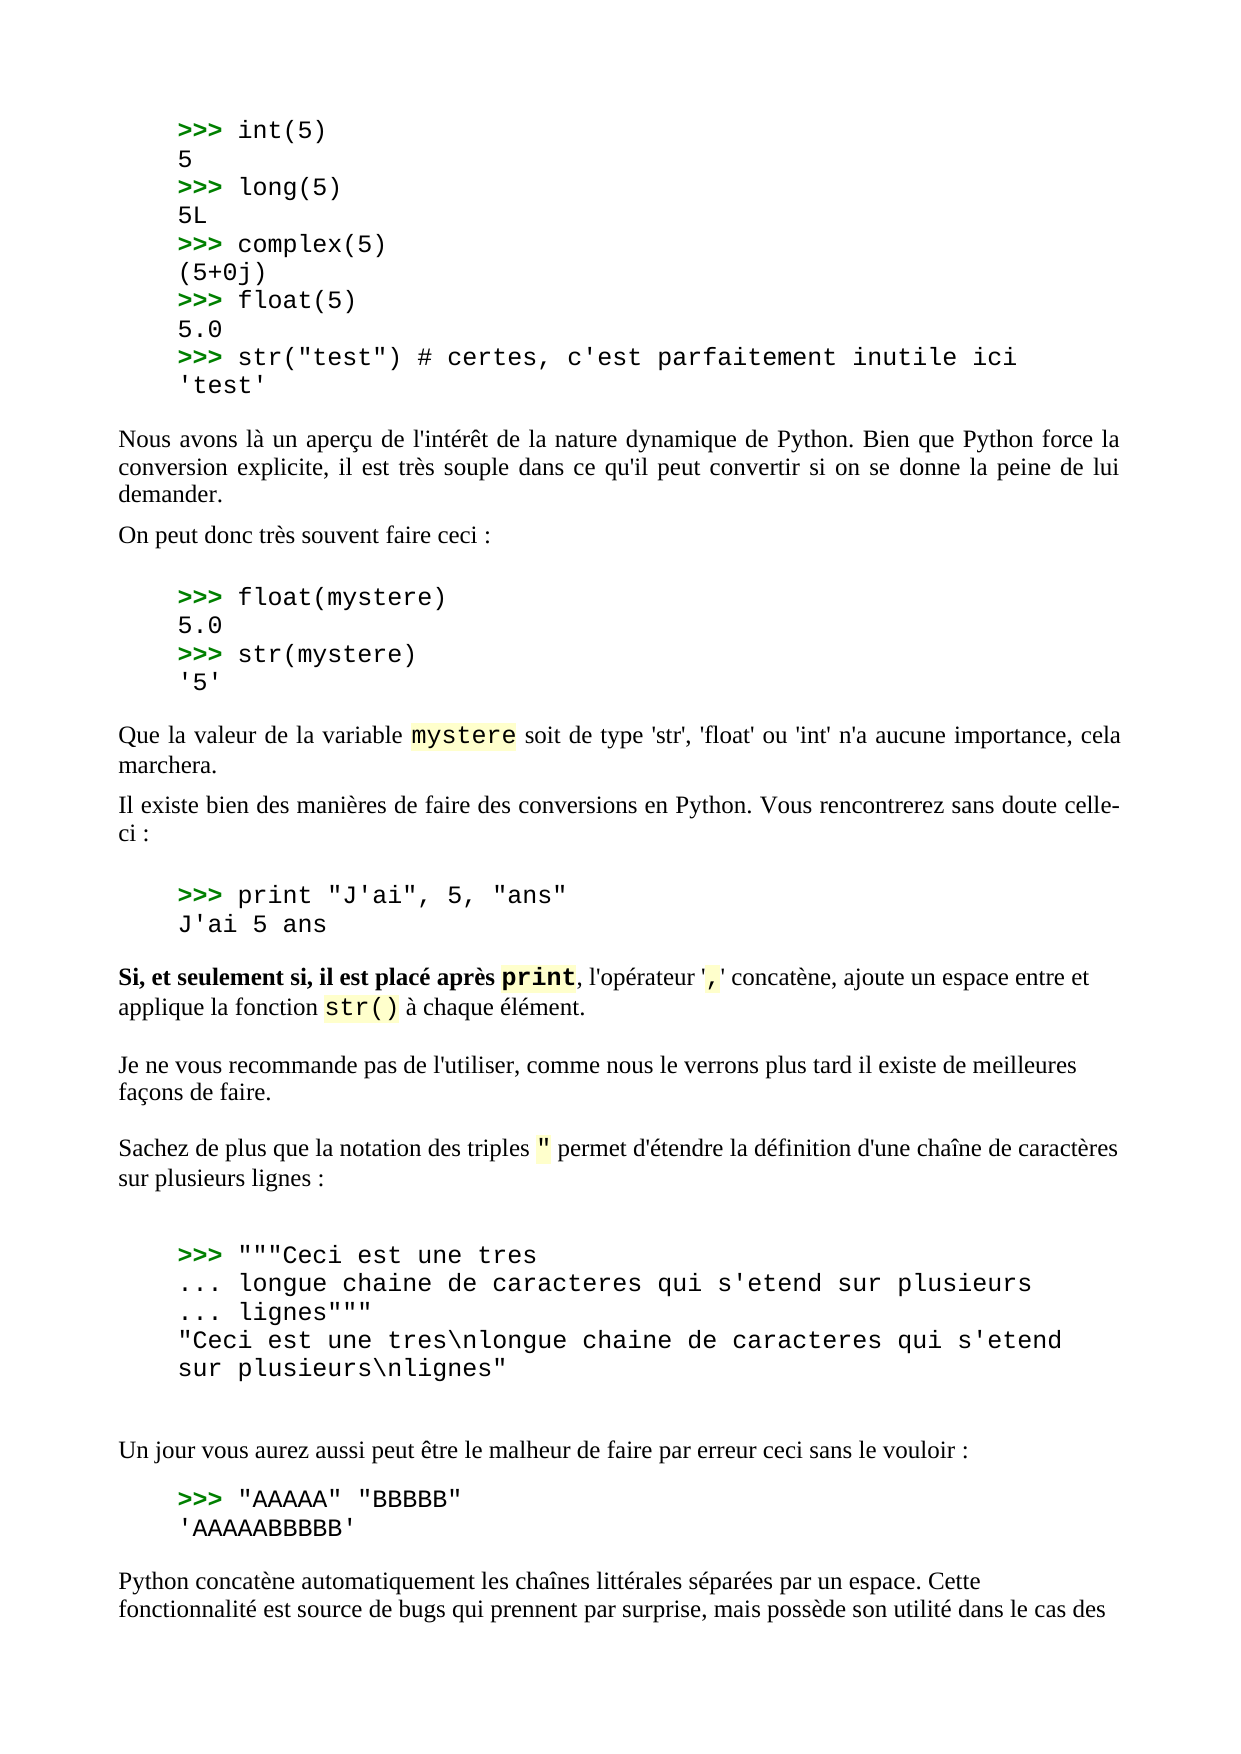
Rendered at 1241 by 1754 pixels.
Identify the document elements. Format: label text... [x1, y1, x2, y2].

text Sachez de plus que la notation des triples " permet d'étendre la définition d'une chaîne de caractères sur plusieurs lignes : [118, 1134, 1122, 1191]
text >>> print "J'ai", 5, "ans" J'ai 5 ans [177, 883, 1122, 940]
text >>> float(mystere) 5.0 >>> str(mystere) '5' [177, 584, 1122, 698]
text Il existe bien des manières de faire des conversions en Python. Vous rencontrerez sans doute celle-ci : [118, 792, 1122, 847]
text Que la valeur de la variable mystere soit de type 'str', 'float' ou 'int' n'a aucune importance, cela marchera. [118, 722, 1122, 779]
text Nous avons là un aperçu de l'intérêt de la nature dynamique de Python. Bien que Python force la conversion explicite, il est très souple dans ce qu'il peut convertir si on se donne la peine de lui demander. [118, 425, 1122, 508]
text Un jour vous aurez aussi peut être le malheur de faire par erreur ceci sans le vouloir : [118, 1436, 1122, 1463]
text Je ne vous recommande pas de l'utiliser, comme nous le verrons plus tard il existe de meilleures façons de faire. [118, 1051, 1122, 1106]
text >>> "AAAAA" "BBBBB" 'AAAAABBBBB' [177, 1487, 1122, 1544]
text Si, et seulement si, il est placé après print, l'opérateur ',' concatène, ajoute un espace entre et applique la fonction str() à chaque élément. [118, 963, 1122, 1023]
text Python concatène automatiquement les chaînes littérales séparées par un espace. Cette fonctionnalité est source de bugs qui prennent par surprise, mais possède son utilité dans le cas des [118, 1567, 1122, 1623]
text On peut donc très souvent faire ceci : [118, 521, 1122, 548]
text >>> """Ceci est une tres ... longue chaine de caracteres qui s'etend sur plusieurs ... lignes""" "Ceci est une tres\nlongue chaine de caracteres qui s'etend sur plusieurs\nlignes" [177, 1243, 1122, 1384]
text >>> int(5) 5 >>> long(5) 5L >>> complex(5) (5+0j) >>> float(5) 5.0 >>> str("test") # certes, c'est parfaitement inutile ici 'test' [177, 118, 1122, 401]
